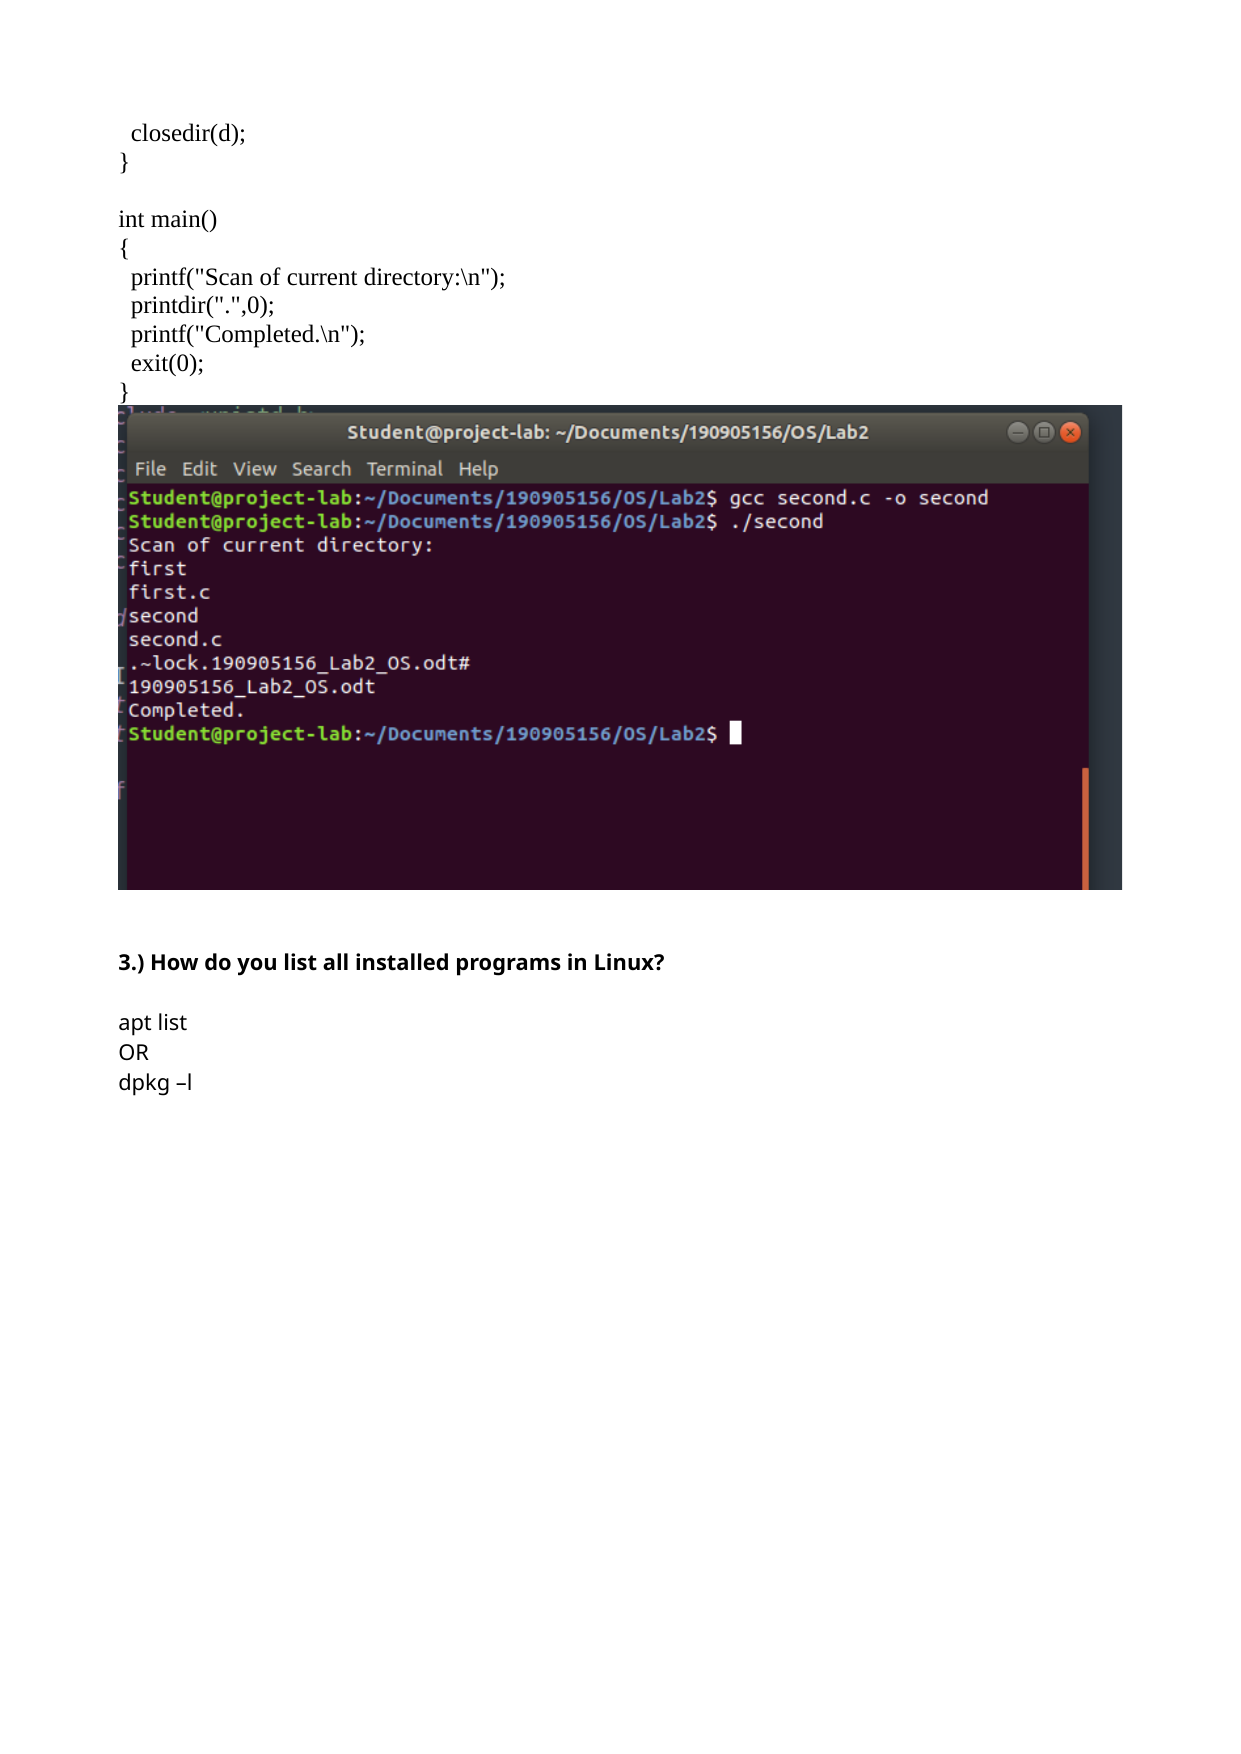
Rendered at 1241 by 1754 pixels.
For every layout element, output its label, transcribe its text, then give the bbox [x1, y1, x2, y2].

text dpkg –l [118, 1067, 1122, 1096]
text apt list [118, 1007, 1122, 1037]
text int main() [118, 204, 1122, 233]
text printf("Completed.\n"); [118, 319, 1122, 348]
text } [118, 147, 1122, 176]
text } [118, 377, 1122, 405]
text exit(0); [118, 348, 1122, 377]
text { [118, 233, 1122, 262]
text printf("Scan of current directory:\n"); [118, 262, 1122, 291]
text OR [118, 1037, 1122, 1067]
picture [118, 405, 1123, 890]
text 3.) How do you list all installed programs in Linux? [118, 947, 1122, 977]
text printdir(".",0); [118, 291, 1122, 319]
text closedir(d); [118, 118, 1122, 147]
